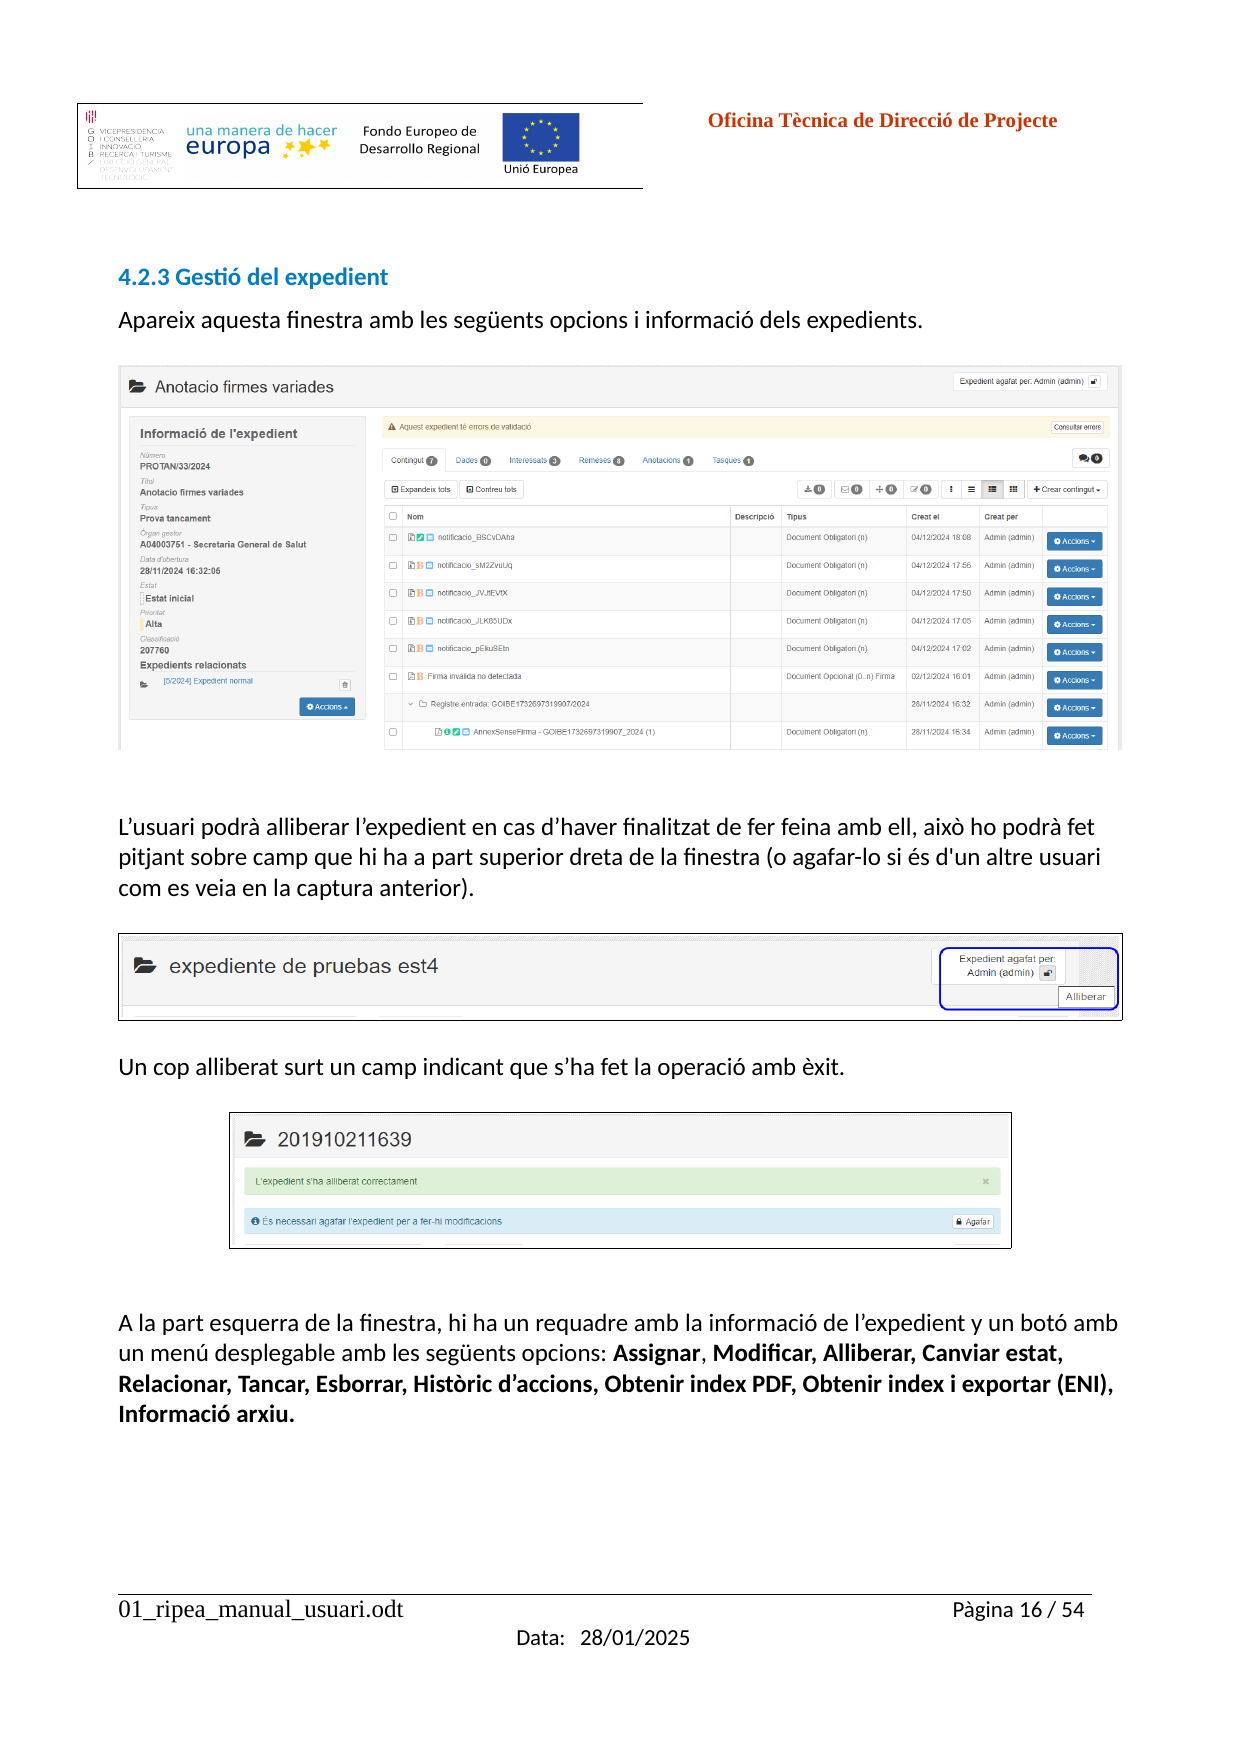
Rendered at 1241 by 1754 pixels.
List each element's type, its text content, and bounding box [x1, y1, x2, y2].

text L’usuari podrà alliberar l’expedient en cas d’haver finalitzat de fer feina amb ell, això ho podrà fet pitjant sobre camp que hi ha a part superior dreta de la finestra (o agafar-lo si és d'un altre usuari com es veia en la captura anterior). [118, 811, 1122, 903]
picture [232, 1114, 1008, 1245]
text Un cop alliberat surt un camp indicant que s’ha fet la operació amb èxit. [118, 1051, 1122, 1081]
subtitle 4.2.3 Gestió del expedient [118, 261, 1122, 292]
picture [82, 108, 178, 182]
picture [118, 365, 1123, 750]
text Apareix aquesta finestra amb les següents opcions i informació dels expedients. [118, 304, 1122, 335]
picture [121, 936, 1119, 1017]
picture [184, 108, 585, 182]
text A la part esquerra de la finestra, hi ha un requadre amb la informació de l’expedient y un botó amb un menú desplegable amb les següents opcions: Assignar, Modificar, Alliberar, Canviar estat, Relacionar, Tancar, Esborrar, Històric d’accions, Obtenir index PDF, Obtenir index i exportar (ENI), Informació arxiu. [118, 1307, 1122, 1429]
